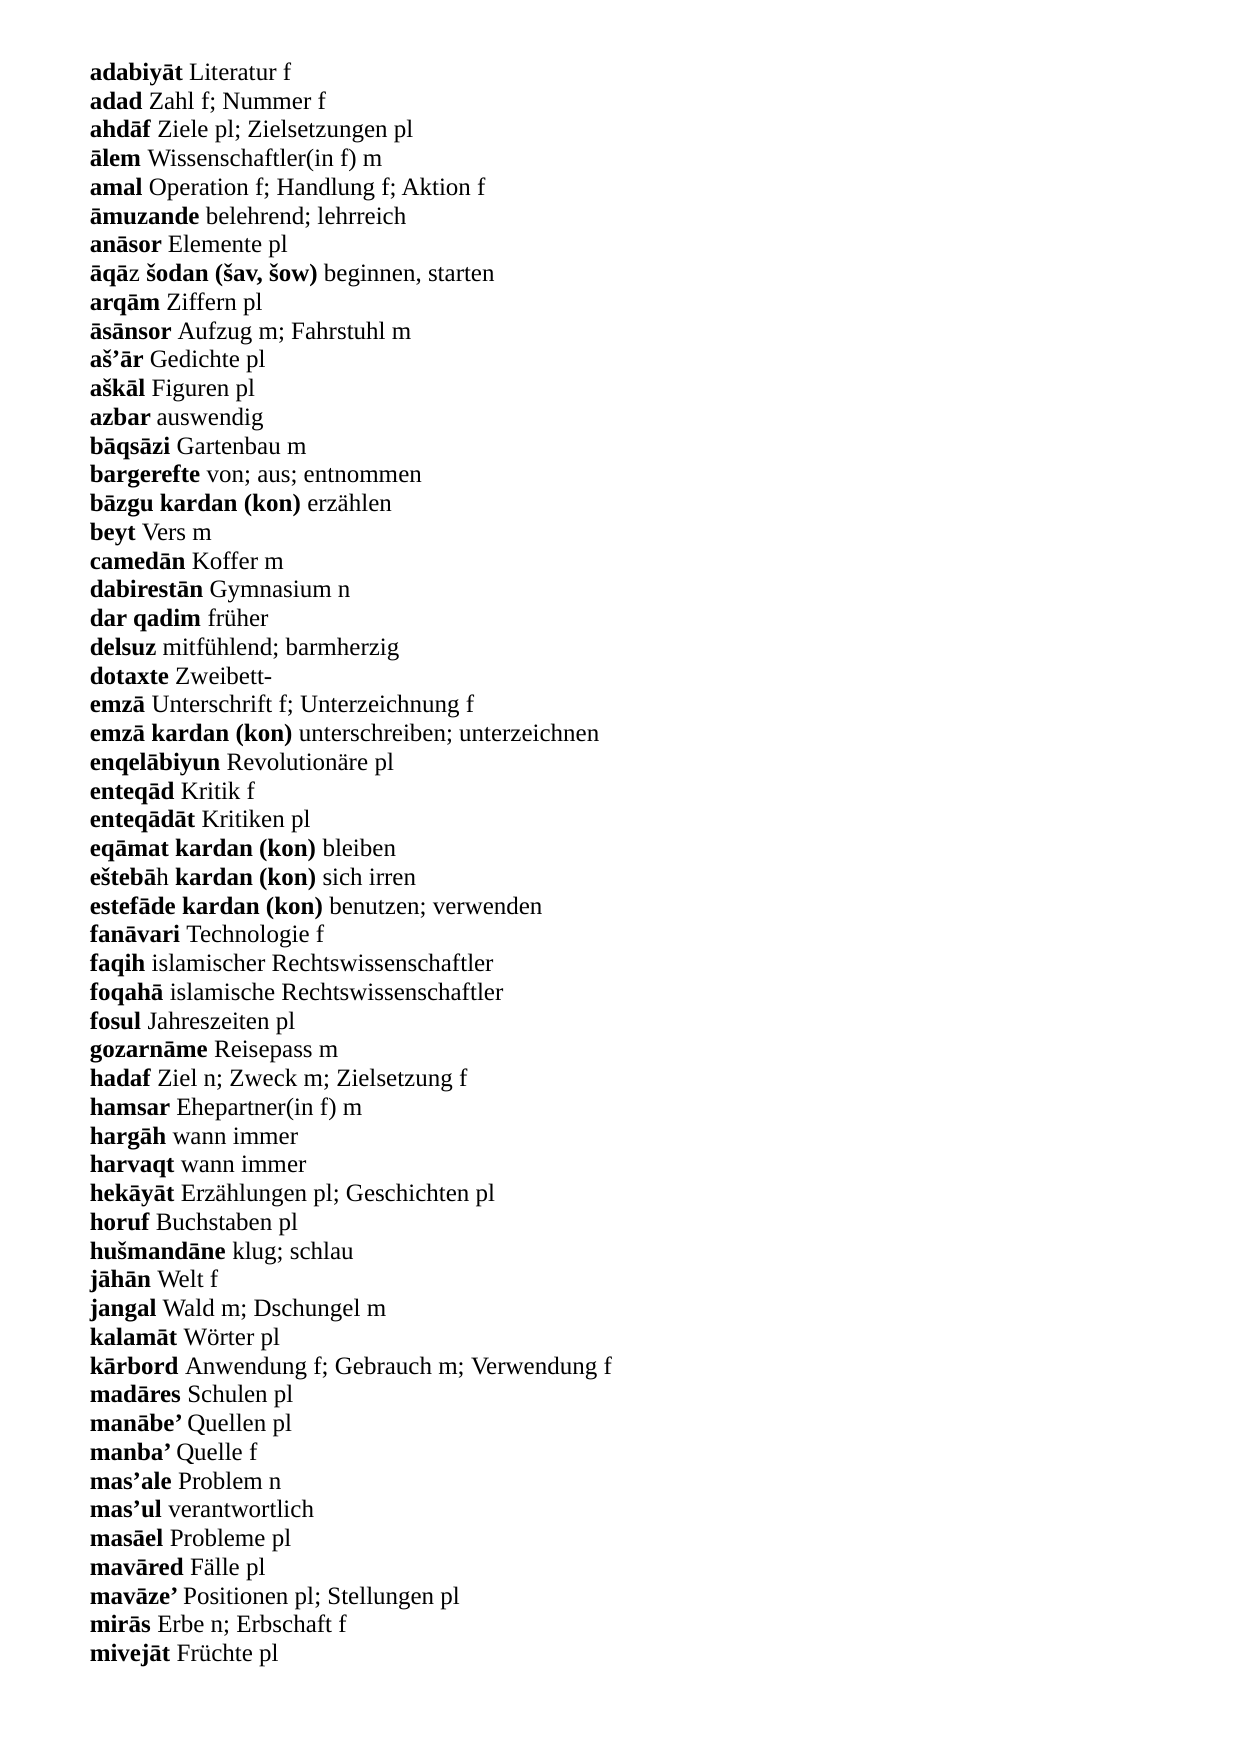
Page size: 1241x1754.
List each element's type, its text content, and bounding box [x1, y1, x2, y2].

text azbar auswendig [89, 402, 1153, 431]
text emzā Unterschrift f; Unterzeichnung f [89, 689, 1153, 718]
text camedān Koffer m [89, 546, 1153, 574]
text ālem Wissenschaftler(in f) m [89, 143, 1153, 172]
text jāhān Welt f [89, 1264, 1153, 1293]
text madāres Schulen pl [89, 1379, 1153, 1408]
text adad Zahl f; Nummer f [89, 86, 1153, 114]
text horuf Buchstaben pl [89, 1207, 1153, 1236]
text hekāyāt Erzählungen pl; Geschichten pl [89, 1178, 1153, 1207]
text āqāz šodan (šav, šow) beginnen, starten [89, 258, 1153, 287]
text manābe’ Quellen pl [89, 1408, 1153, 1437]
text eqāmat kardan (kon) bleiben [89, 833, 1153, 862]
text fanāvari Technologie f [89, 919, 1153, 948]
text āsānsor Aufzug m; Fahrstuhl m [89, 316, 1153, 344]
text beyt Vers m [89, 517, 1153, 546]
text jangal Wald m; Dschungel m [89, 1293, 1153, 1322]
text enqelābiyun Revolutionäre pl [89, 747, 1153, 776]
text adabiyāt Literatur f [89, 57, 1153, 86]
text hušmandāne klug; schlau [89, 1236, 1153, 1264]
text eštebāh kardan (kon) sich irren [89, 862, 1153, 891]
text dotaxte Zweibett‐ [89, 661, 1153, 689]
text faqih islamischer Rechtswissenschaftler [89, 948, 1153, 977]
text anāsor Elemente pl [89, 229, 1153, 258]
text mavāze’ Positionen pl; Stellungen pl [89, 1581, 1153, 1609]
text mivejāt Früchte pl [89, 1638, 1153, 1667]
text kalamāt Wörter pl [89, 1322, 1153, 1351]
text hargāh wann immer [89, 1121, 1153, 1149]
text mirās Erbe n; Erbschaft f [89, 1609, 1153, 1638]
text emzā kardan (kon) unterschreiben; unterzeichnen [89, 718, 1153, 747]
text kārbord Anwendung f; Gebrauch m; Verwendung f [89, 1351, 1153, 1379]
text dar qadim früher [89, 603, 1153, 632]
text mas’ale Problem n [89, 1466, 1153, 1494]
text estefāde kardan (kon) benutzen; verwenden [89, 891, 1153, 919]
text delsuz mitfühlend; barmherzig [89, 632, 1153, 661]
text mas’ul verantwortlich [89, 1494, 1153, 1523]
text manba’ Quelle f [89, 1437, 1153, 1466]
text gozarnāme Reisepass m [89, 1034, 1153, 1063]
text hamsar Ehepartner(in f) m [89, 1092, 1153, 1121]
text bargerefte von; aus; entnommen [89, 459, 1153, 488]
text aškāl Figuren pl [89, 373, 1153, 402]
text amal Operation f; Handlung f; Aktion f [89, 172, 1153, 201]
text masāel Probleme pl [89, 1523, 1153, 1552]
text aš’ār Gedichte pl [89, 344, 1153, 373]
text āmuzande belehrend; lehrreich [89, 201, 1153, 229]
text enteqādāt Kritiken pl [89, 804, 1153, 833]
text enteqād Kritik f [89, 776, 1153, 804]
text ahdāf Ziele pl; Zielsetzungen pl [89, 114, 1153, 143]
text bāqsāzi Gartenbau m [89, 431, 1153, 459]
text hadaf Ziel n; Zweck m; Zielsetzung f [89, 1063, 1153, 1092]
text arqām Ziffern pl [89, 287, 1153, 316]
text harvaqt wann immer [89, 1149, 1153, 1178]
text bāzgu kardan (kon) erzählen [89, 488, 1153, 517]
text foqahā islamische Rechtswissenschaftler [89, 977, 1153, 1006]
text fosul Jahreszeiten pl [89, 1006, 1153, 1034]
text dabirestān Gymnasium n [89, 574, 1153, 603]
text mavāred Fälle pl [89, 1552, 1153, 1581]
